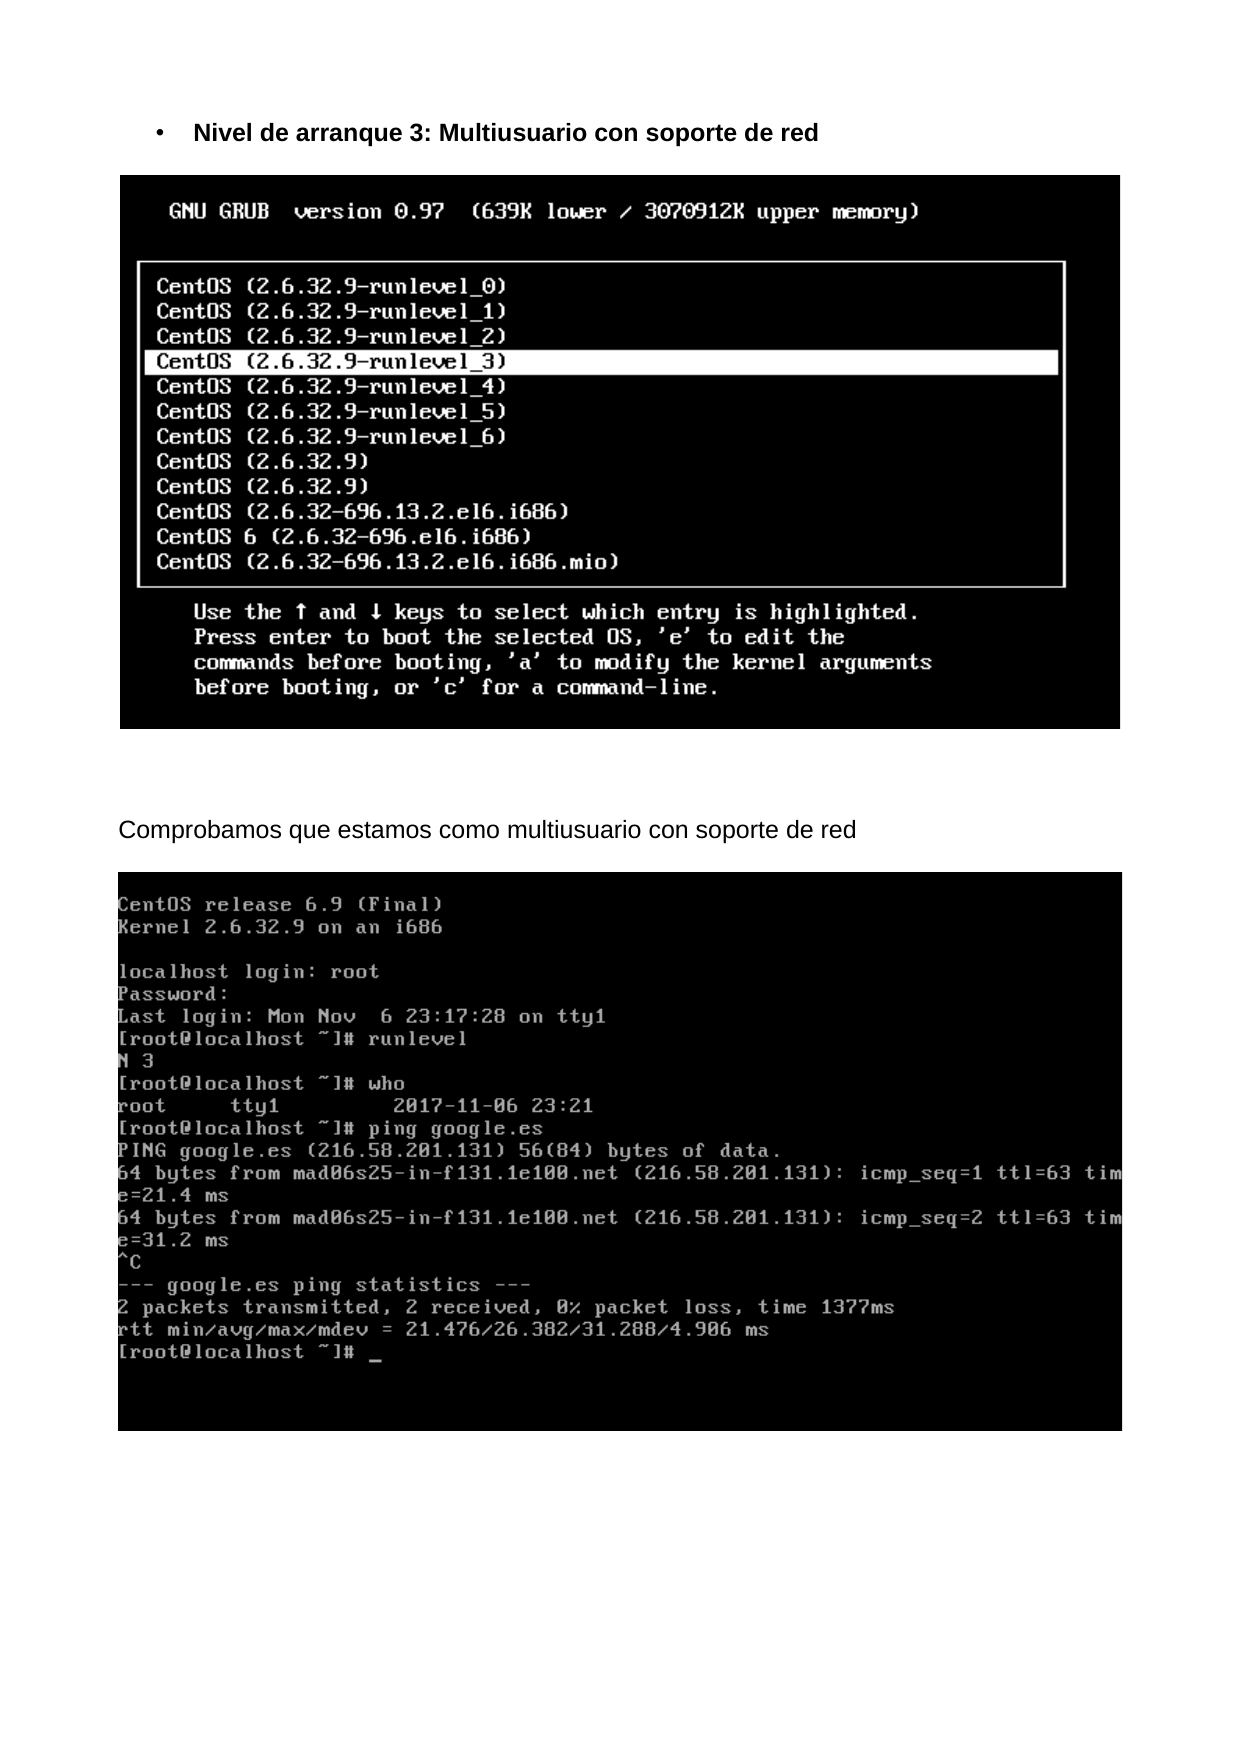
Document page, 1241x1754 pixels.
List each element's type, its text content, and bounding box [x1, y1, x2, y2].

list Nivel de arranque 3: Multiusuario con soporte de red [156, 118, 1122, 147]
picture [118, 872, 1123, 1431]
text Comprobamos que estamos como multiusuario con soporte de red [118, 815, 1122, 844]
picture [120, 175, 1121, 729]
